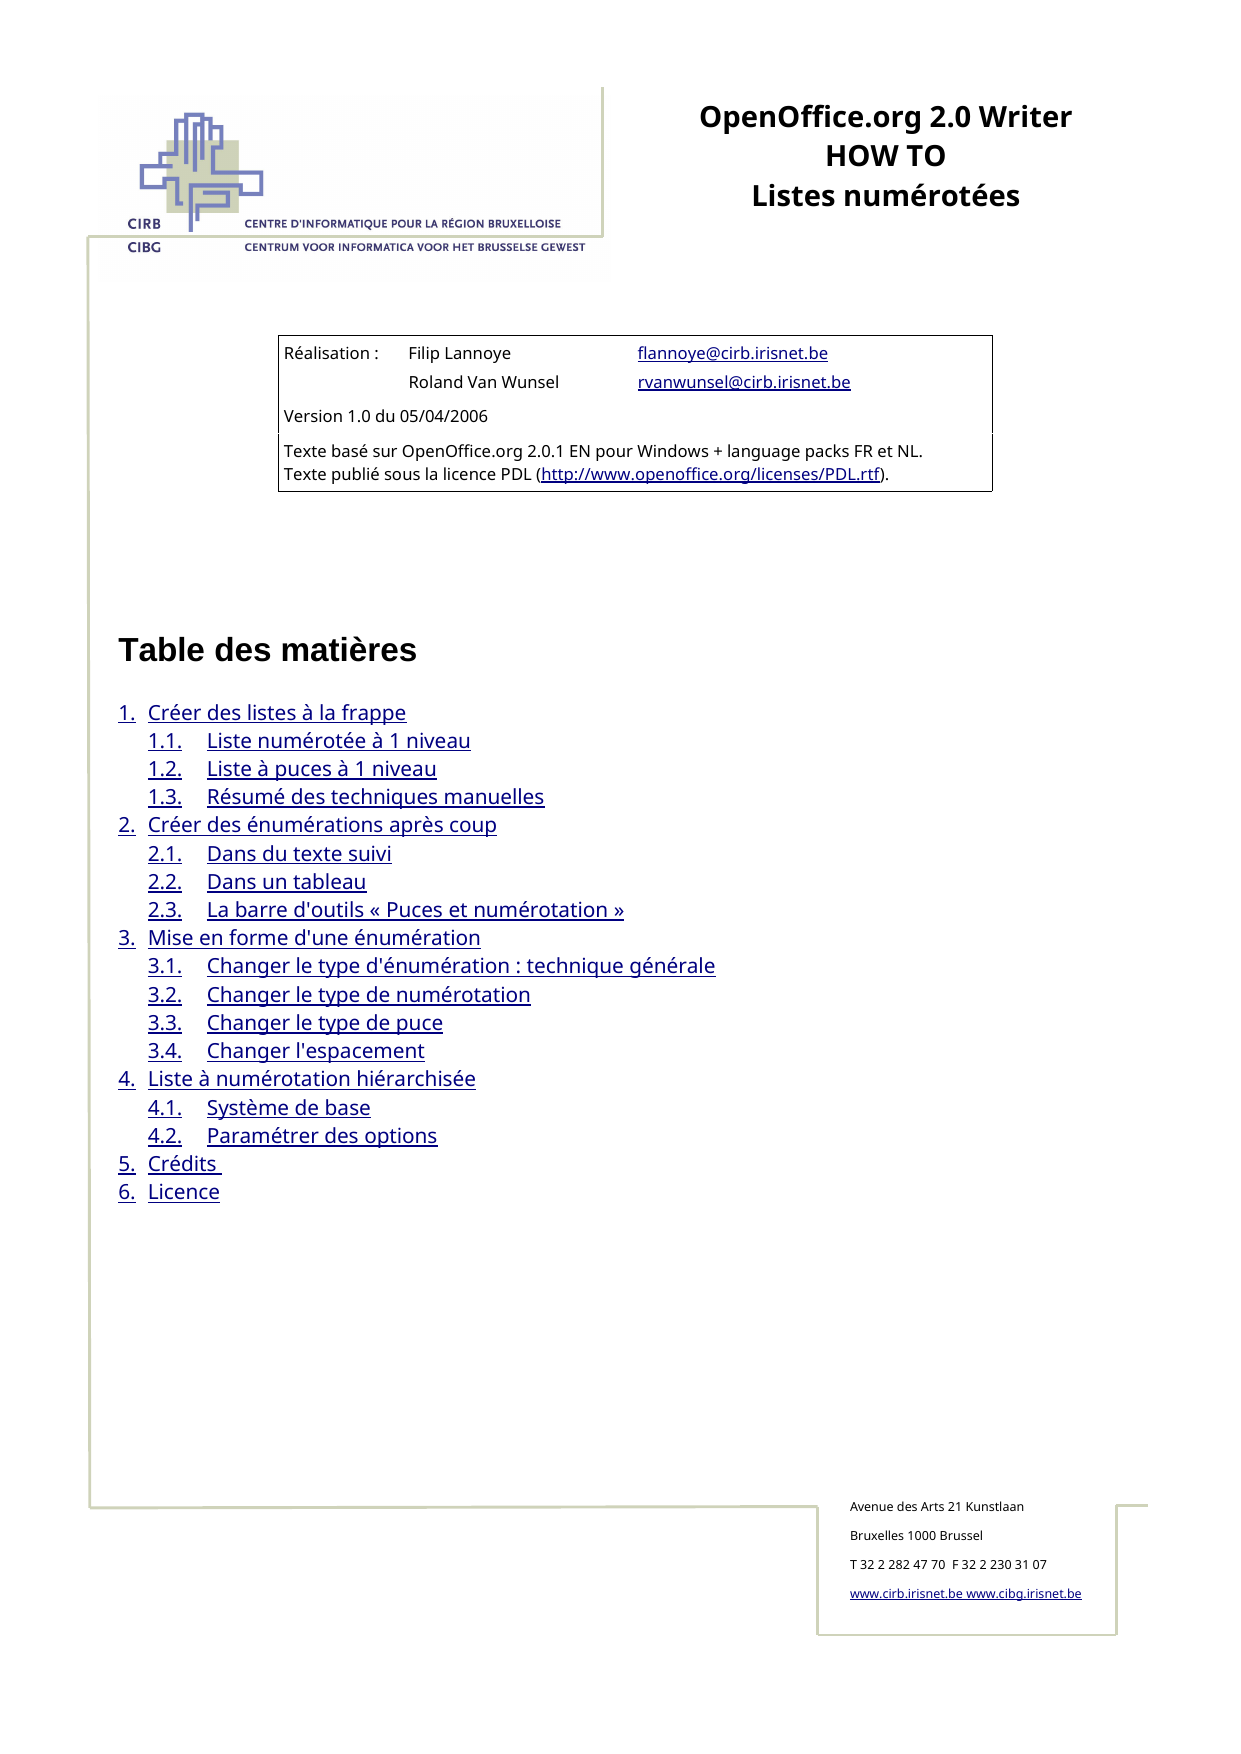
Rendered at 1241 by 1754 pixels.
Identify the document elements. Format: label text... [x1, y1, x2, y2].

table_cell Version 1.0 du 05/04/2006 [279, 399, 992, 433]
picture [97, 95, 601, 235]
table_header flannoye@cirb.irisnet.be [632, 336, 992, 370]
picture [97, 95, 612, 282]
text 3.3. Changer le type de puce [148, 1008, 1152, 1036]
table_cell [279, 370, 402, 399]
table_cell Texte basé sur OpenOffice.org 2.0.1 EN pour Windows + language packs FR et NL. Texte publié sous la licence PDL (http://www.openoffice.org/licenses/PDL.rtf). [279, 434, 992, 491]
text 3.1. Changer le type d'énumération : technique générale [148, 952, 1152, 980]
text 3. Mise en forme d'une énumération [118, 923, 1152, 952]
table_header [118, 89, 601, 95]
table_header [604, 89, 633, 222]
table_header Réalisation : [279, 336, 402, 370]
text 2.1. Dans du texte suivi [148, 839, 1152, 867]
text 1.2. Liste à puces à 1 niveau [148, 754, 1152, 782]
text 2. Créer des énumérations après coup [118, 811, 1152, 839]
text 4.1. Système de base [148, 1093, 1152, 1121]
text 2.2. Dans un tableau [148, 867, 1152, 895]
text 4.2. Paramétrer des options [148, 1121, 1152, 1149]
text 1.3. Résumé des techniques manuelles [148, 782, 1152, 811]
table_header OpenOffice.org 2.0 Writer HOW TO Listes numérotées [633, 89, 1147, 222]
text 1.1. Liste numérotée à 1 niveau [148, 726, 1152, 754]
text 3.4. Changer l'espacement [148, 1036, 1152, 1064]
text 6. Licence [118, 1177, 1152, 1206]
text 3.2. Changer le type de numérotation [148, 980, 1152, 1008]
subtitle Table des matières [118, 631, 1152, 668]
text 2.3. La barre d'outils « Puces et numérotation » [148, 895, 1152, 923]
text 4. Liste à numérotation hiérarchisée [118, 1064, 1152, 1093]
table_cell Roland Van Wunsel [402, 370, 632, 399]
text 1. Créer des listes à la frappe [118, 698, 1152, 726]
table_header Filip Lannoye [402, 336, 632, 370]
table_cell rvanwunsel@cirb.irisnet.be [632, 370, 992, 399]
text 5. Crédits [118, 1149, 1152, 1177]
